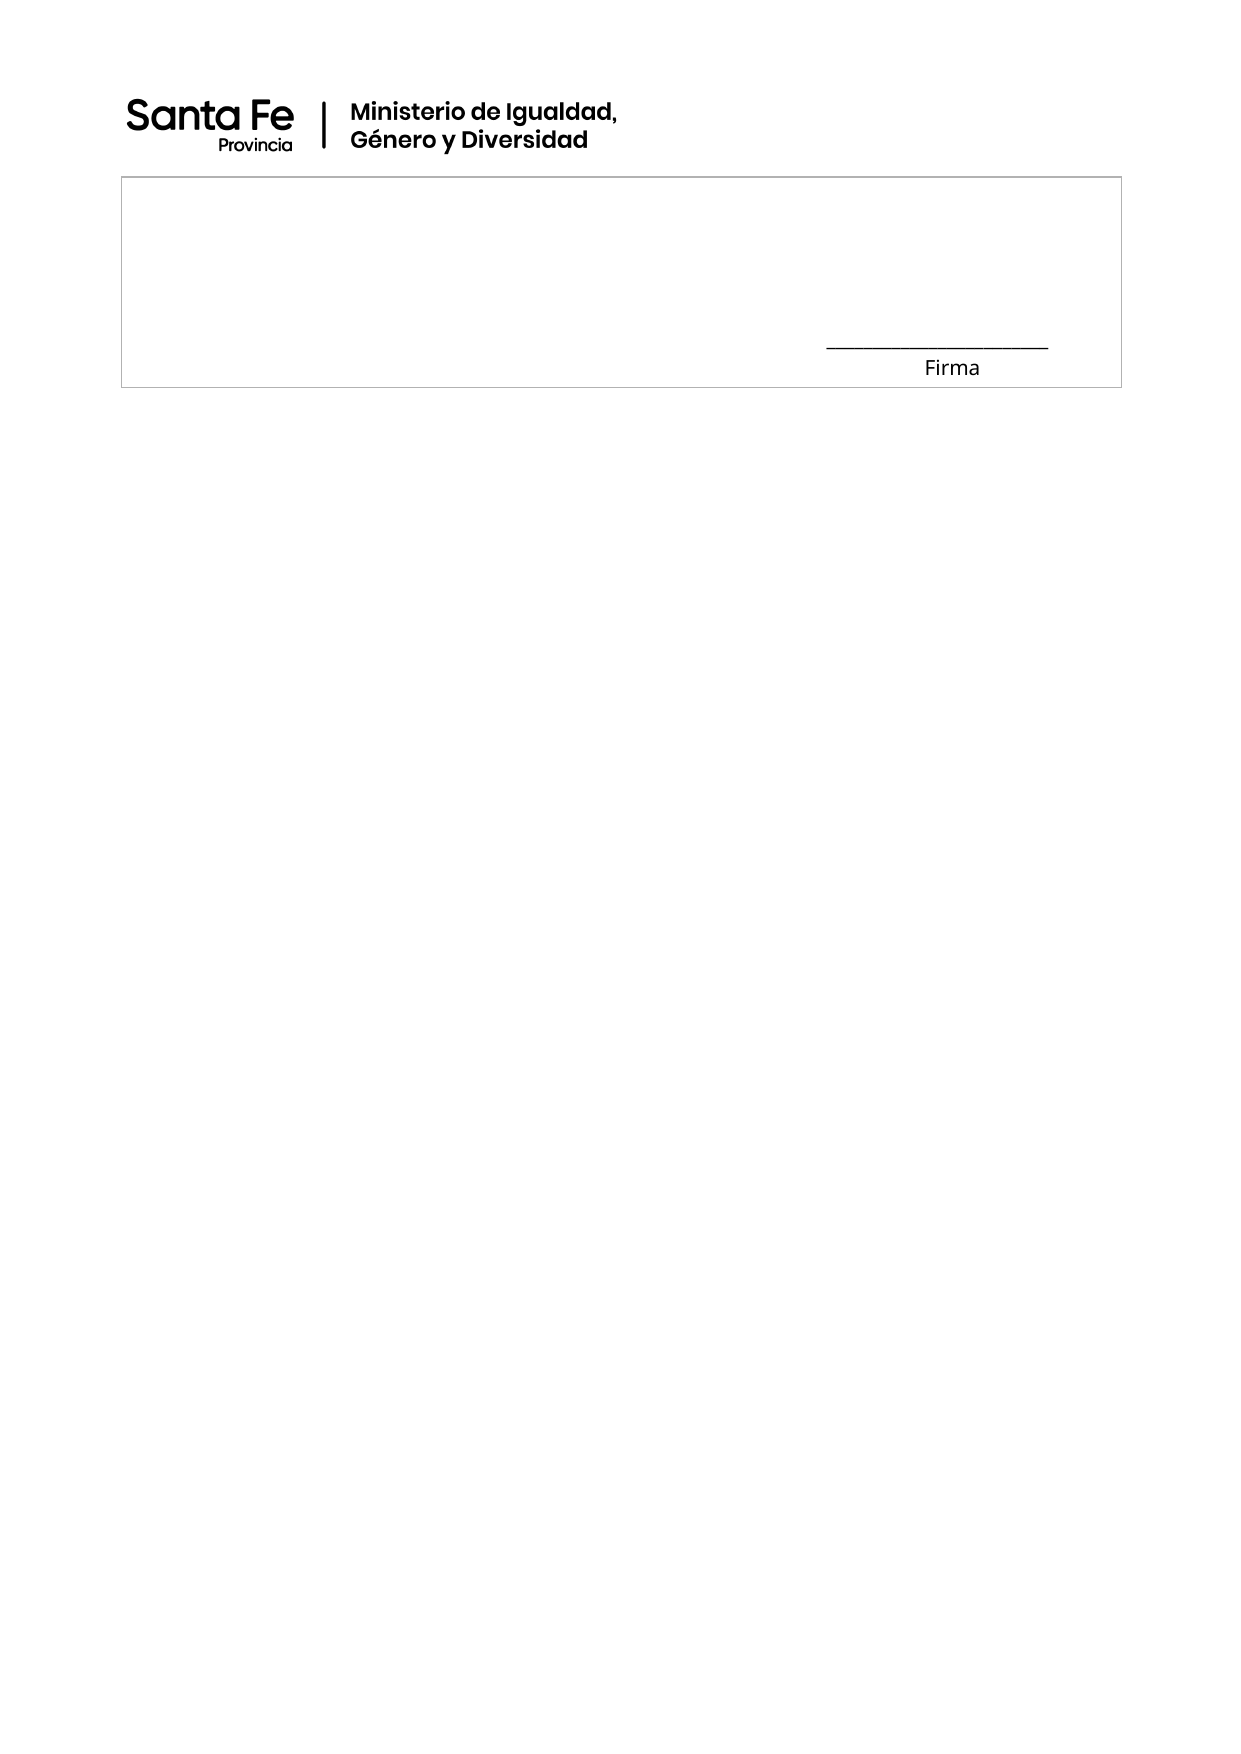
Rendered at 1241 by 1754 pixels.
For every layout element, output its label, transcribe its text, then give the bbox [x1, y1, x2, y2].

picture [102, 79, 651, 165]
table_cell ________________________ Firma [122, 178, 1121, 387]
